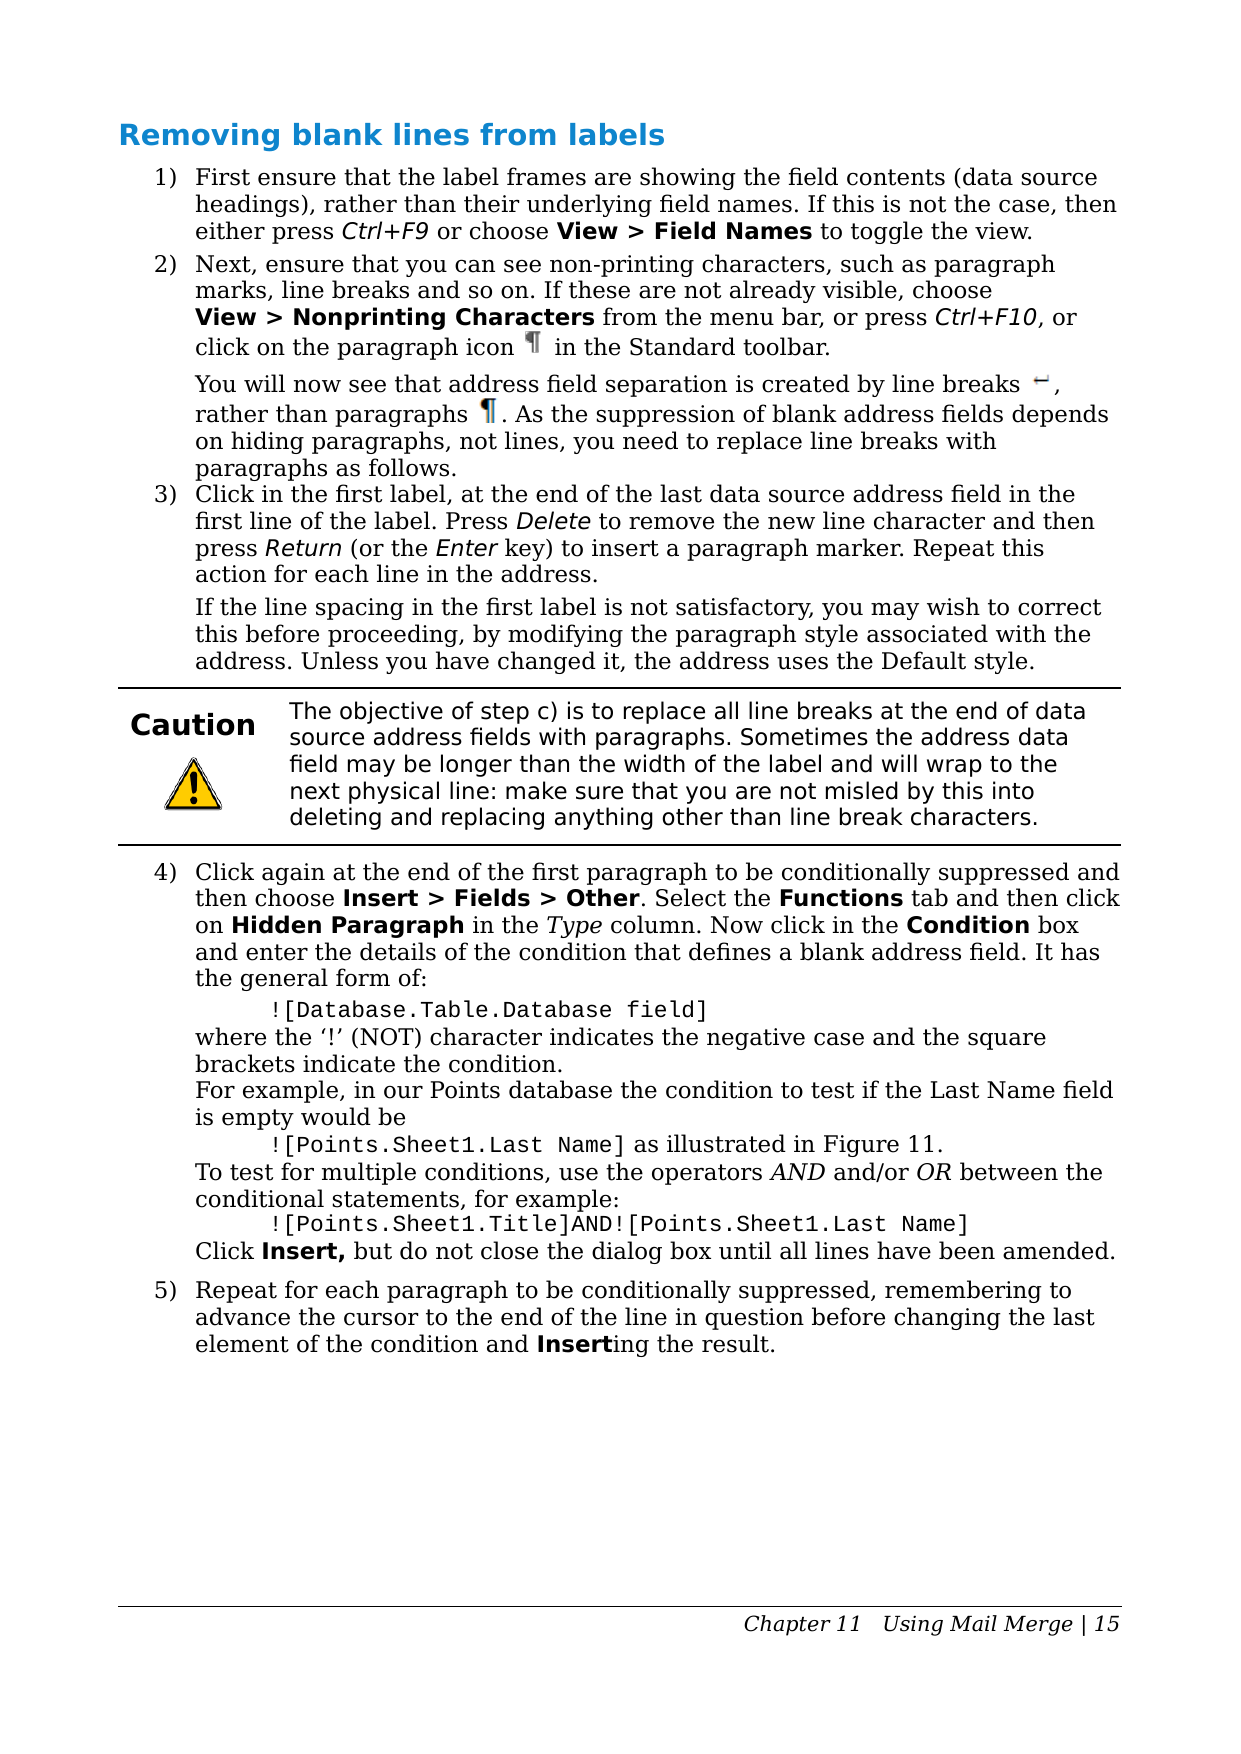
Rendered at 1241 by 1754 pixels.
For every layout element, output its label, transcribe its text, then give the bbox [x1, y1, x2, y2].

picture [475, 397, 501, 423]
list If the line spacing in the first label is not satisfactory, you may wish to correct this before proceeding, by modifying the paragraph style associated with the address. Unless you have changed it, the address uses the Default style. [195, 594, 1122, 674]
list ![Points.Sheet1.Last Name] as illustrated in Figure 11. [195, 1131, 1122, 1159]
list You will now see that address field separation is created by line breaks , rather than paragraphs . As the suppression of blank address fields depends on hiding paragraphs, not lines, you need to replace line breaks with paragraphs as follows. [195, 367, 1122, 482]
picture [160, 753, 226, 814]
list First ensure that the label frames are showing the field contents (data source headings), rather than their underlying field names. If this is not the case, then either press Ctrl+F9 or choose View > Field Names to toggle the view. [177, 164, 1122, 244]
picture [1028, 367, 1054, 393]
list Click again at the end of the first paragraph to be conditionally suppressed and then choose Insert > Fields > Other. Select the Functions tab and then click on Hidden Paragraph in the Type column. Now click in the Condition box and enter the details of the condition that defines a blank address field. It has the general form of: [177, 859, 1122, 992]
table_header Caution [118, 689, 268, 844]
list ![Points.Sheet1.Title]AND![Points.Sheet1.Last Name] [195, 1212, 1122, 1238]
list where the ‘!’ (NOT) character indicates the negative case and the square brackets indicate the condition. [195, 1024, 1122, 1078]
list For example, in our Points database the condition to test if the Last Name field is empty would be [195, 1078, 1122, 1131]
list To test for multiple conditions, use the operators AND and/or OR between the conditional statements, for example: [195, 1159, 1122, 1212]
list Click Insert, but do not close the dialog box until all lines have been amended. [195, 1238, 1122, 1265]
table_header The objective of step c) is to replace all line breaks at the end of data source address fields with paragraphs. Sometimes the address data field may be longer than the width of the label and will wrap to the next physical line: make sure that you are not misled by this into deleting and replacing anything other than line break characters. [268, 689, 1121, 844]
list ![Database.Table.Database field] [195, 998, 1122, 1024]
list Click in the first label, at the end of the last data source address field in the first line of the label. Press Delete to remove the new line character and then press Return (or the Enter key) to insert a paragraph marker. Repeat this action for each line in the address. [177, 482, 1122, 588]
list Next, ensure that you can see non‑printing characters, such as paragraph marks, line breaks and so on. If these are not already visible, choose View > Nonprinting Characters from the menu bar, or press Ctrl+F10, or click on the paragraph icon in the Standard toolbar. [177, 251, 1122, 361]
subtitle Removing blank lines from labels [118, 118, 1122, 152]
list Repeat for each paragraph to be conditionally suppressed, remembering to advance the cursor to the end of the line in question before changing the last element of the condition and Inserting the result. [177, 1277, 1122, 1357]
